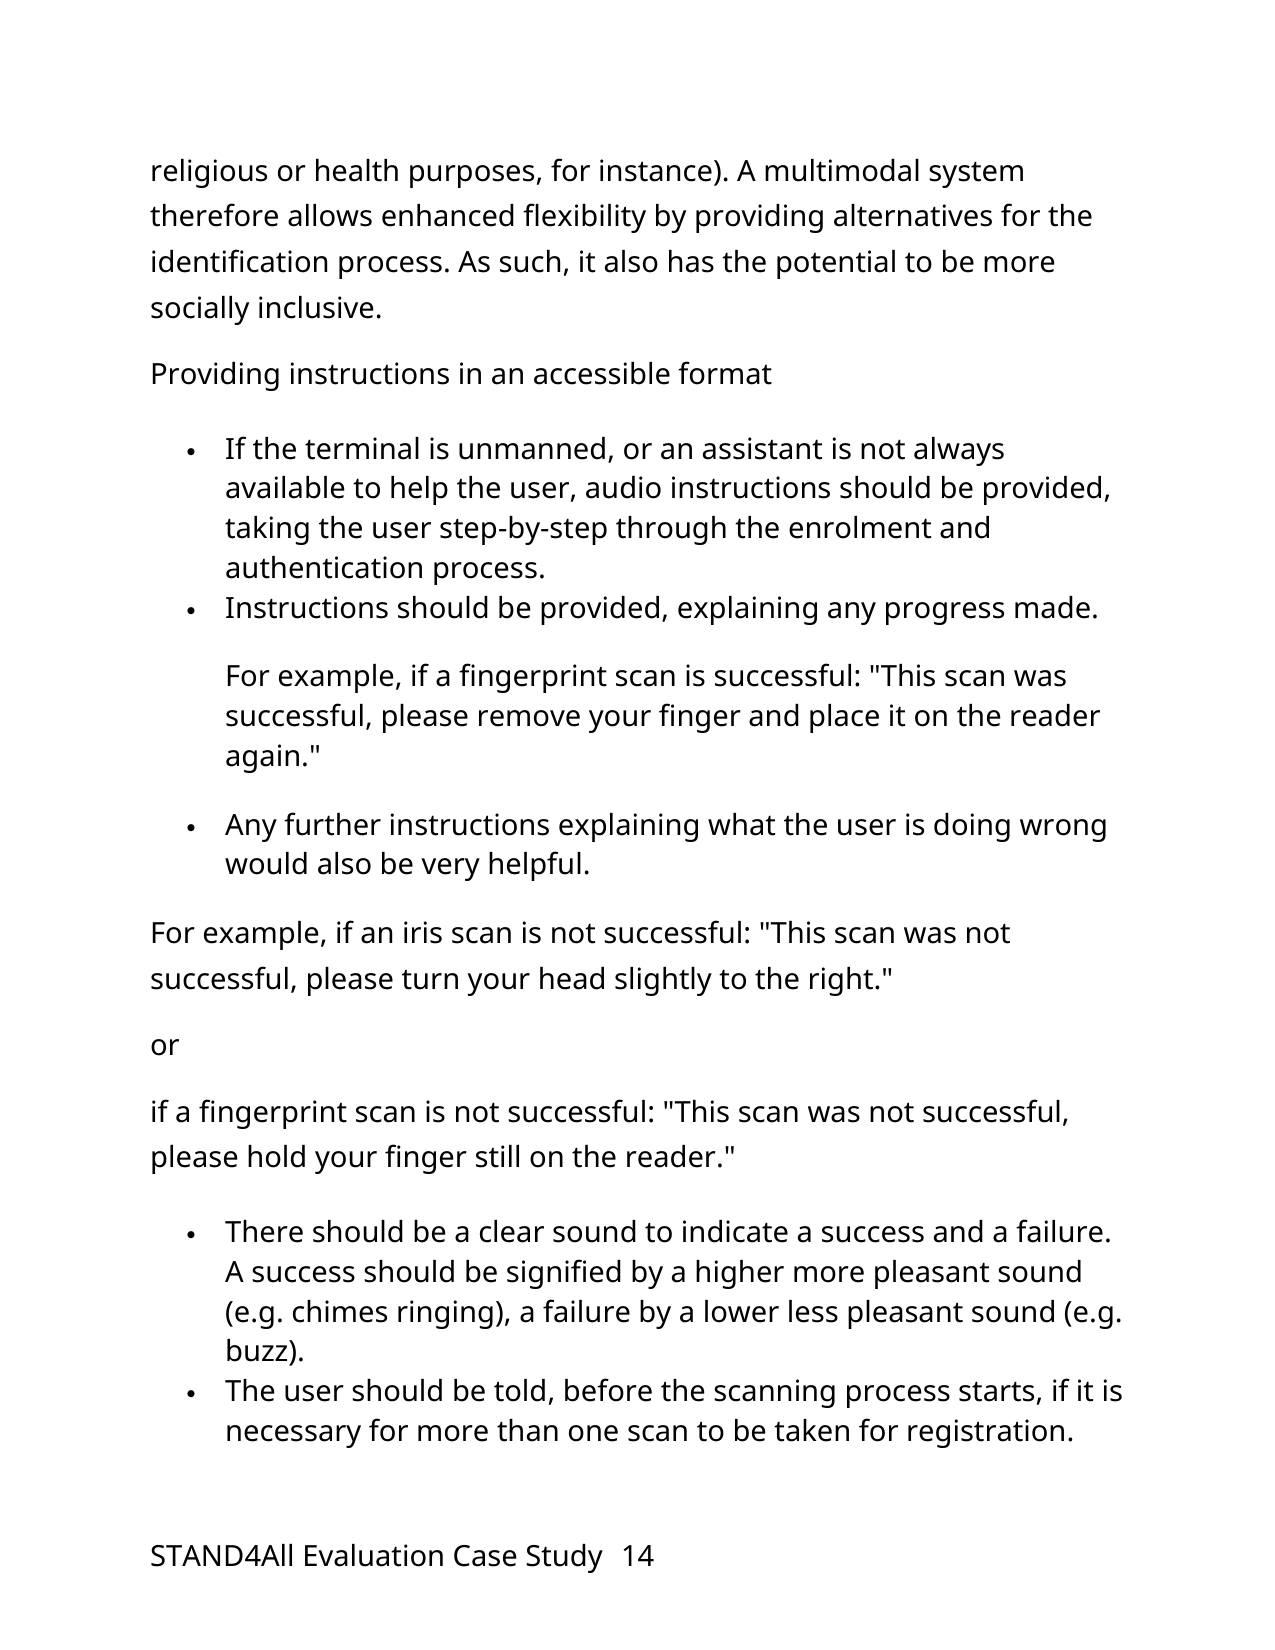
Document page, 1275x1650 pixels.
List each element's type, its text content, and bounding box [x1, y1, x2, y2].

text Providing instructions in an accessible format [150, 353, 1125, 393]
list The user should be told, before the scanning process starts, if it is necessary for more than one scan to be taken for registration. [187, 1370, 1125, 1449]
list If the terminal is unmanned, or an assistant is not always available to help the user, audio instructions should be provided, taking the user step-by-step through the enrolment and authentication process. [187, 428, 1125, 587]
text or [150, 1024, 1125, 1064]
list There should be a clear sound to indicate a success and a failure. A success should be signified by a higher more pleasant sound (e.g. chimes ringing), a failure by a lower less pleasant sound (e.g. buzz). [187, 1211, 1125, 1370]
text For example, if an iris scan is not successful: "This scan was not successful, please turn your head slightly to the right." [150, 912, 1125, 998]
text if a fingerprint scan is not successful: "This scan was not successful, please hold your finger still on the reader." [150, 1091, 1125, 1176]
list Instructions should be provided, explaining any progress made. [187, 587, 1125, 627]
text For example, if a fingerprint scan is successful: "This scan was successful, please remove your finger and place it on the reader again." [225, 656, 1125, 775]
list Any further instructions explaining what the user is doing wrong would also be very helpful. [187, 804, 1125, 883]
text religious or health purposes, for instance). A multimodal system therefore allows enhanced flexibility by providing alternatives for the identification process. As such, it also has the potential to be more socially inclusive. [150, 150, 1125, 327]
